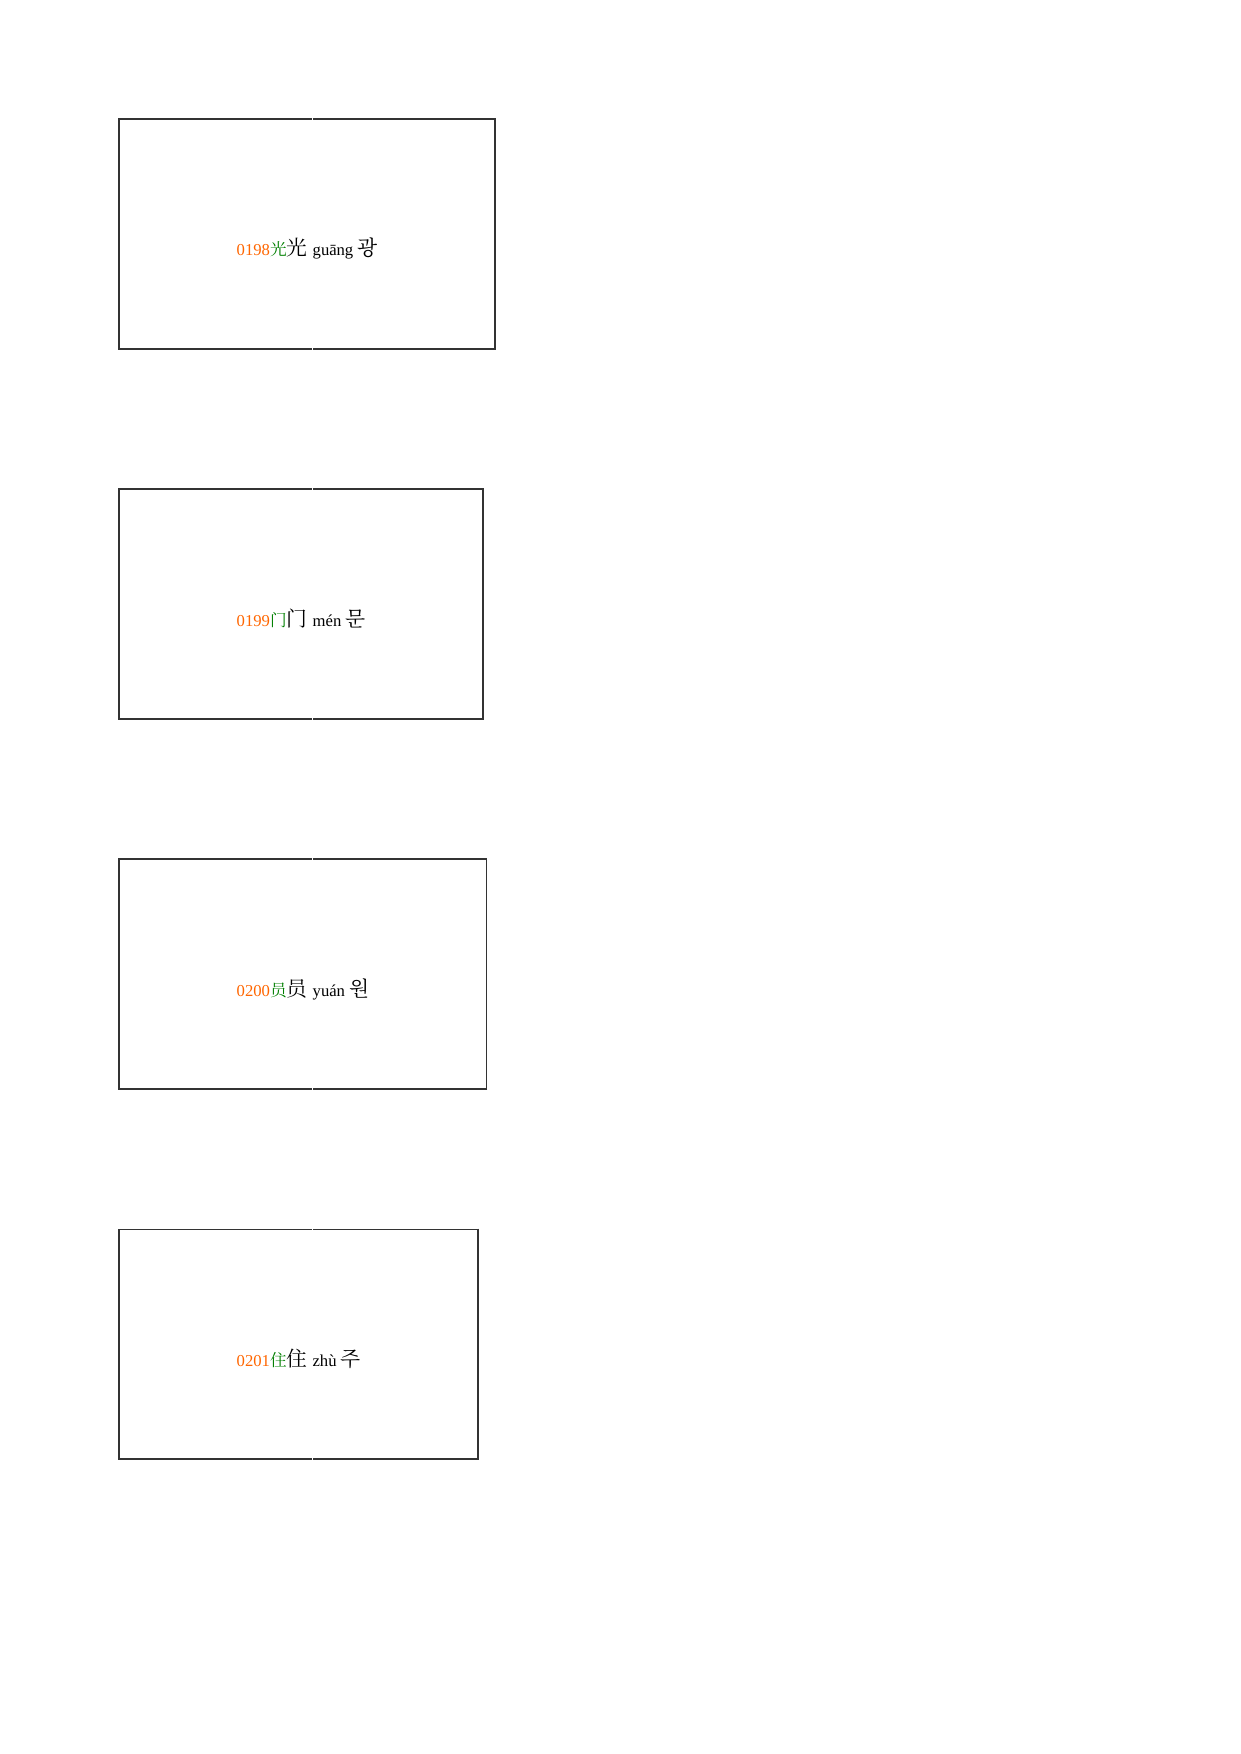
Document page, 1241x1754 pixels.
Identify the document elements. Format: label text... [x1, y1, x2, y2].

text 0201住住 zhù 주 [120, 1230, 477, 1459]
text [487, 858, 1122, 1090]
text [496, 118, 1122, 349]
text 0200员员 yuán 원 [120, 859, 486, 1089]
text [484, 488, 1122, 719]
text 0199门门 mén 문 [120, 489, 482, 719]
text 0198光光 guāng 광 [120, 119, 494, 349]
text [479, 1228, 1122, 1460]
